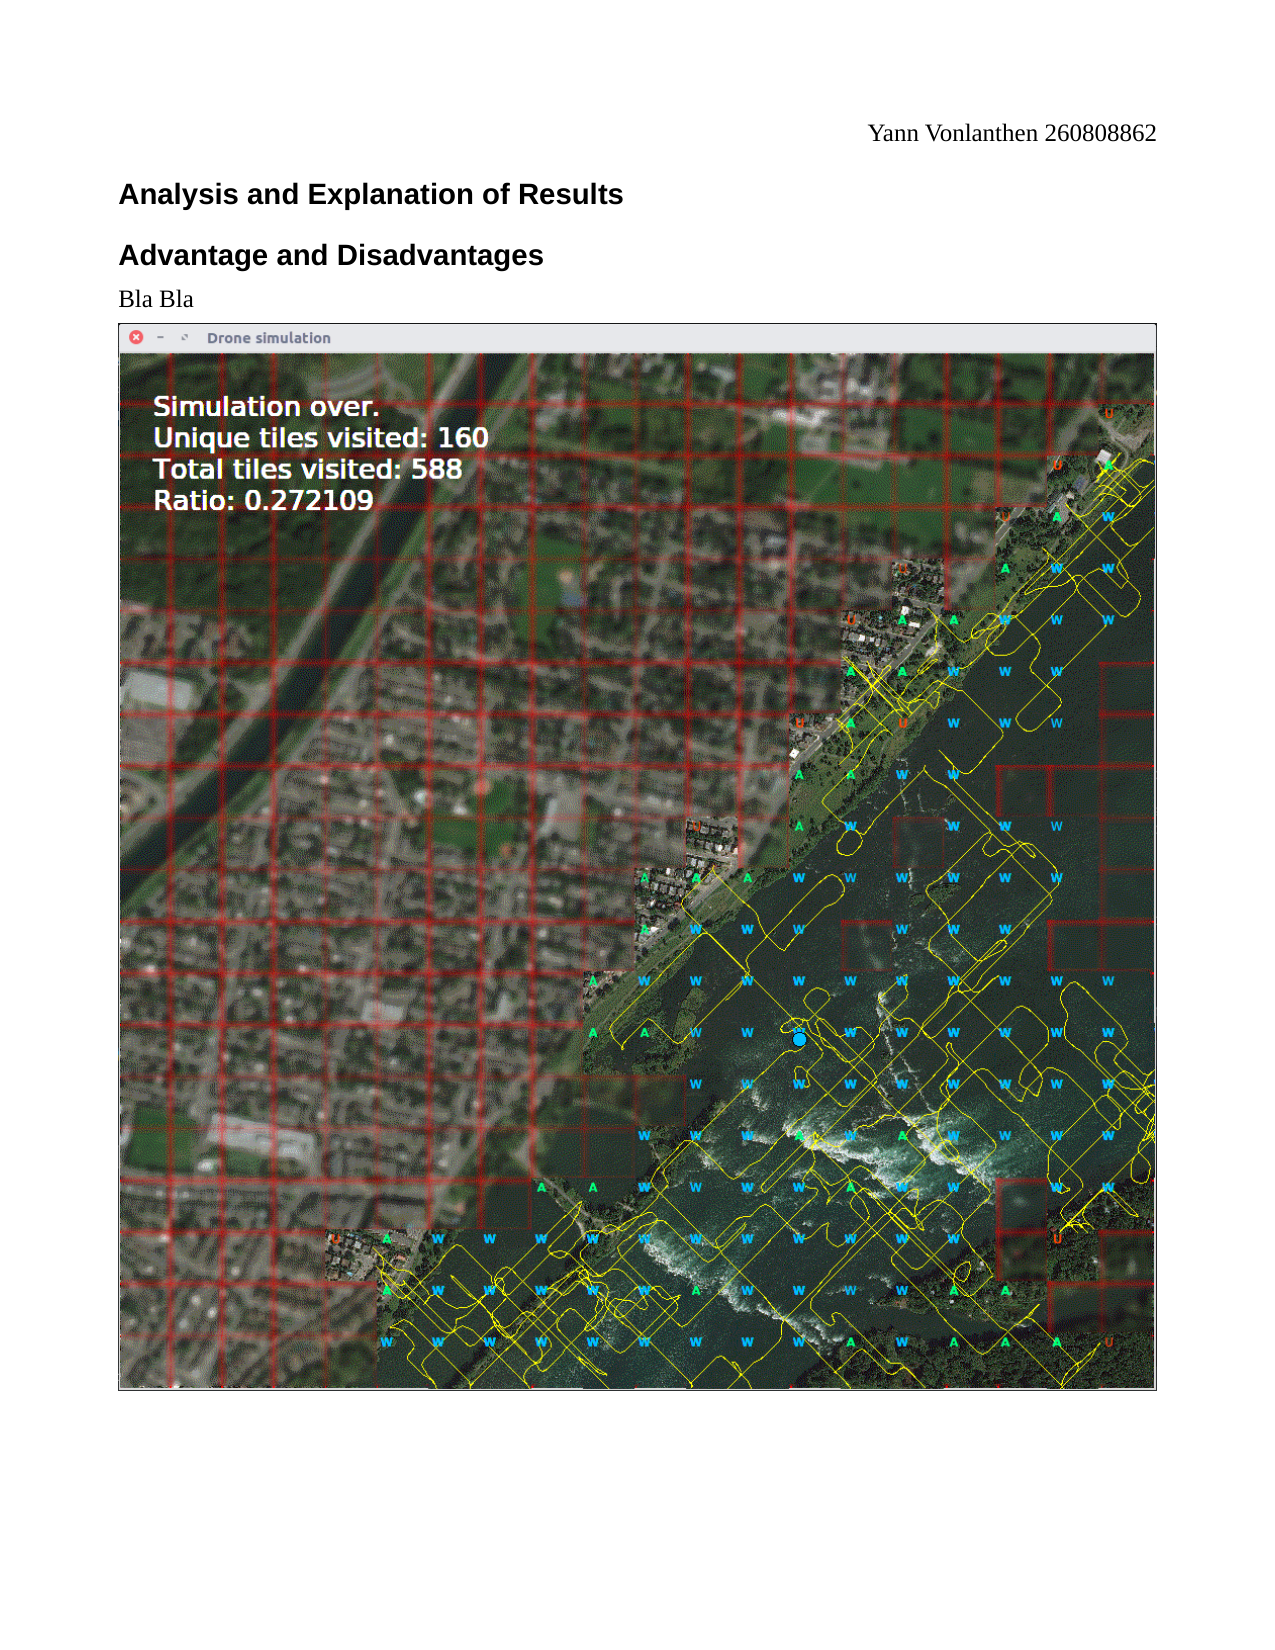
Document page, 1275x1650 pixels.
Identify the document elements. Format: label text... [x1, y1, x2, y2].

subtitle Analysis and Explanation of Results [118, 177, 1157, 211]
picture [118, 323, 1157, 1391]
subtitle Advantage and Disadvantages [118, 238, 1157, 271]
text Bla Bla [118, 284, 1157, 313]
